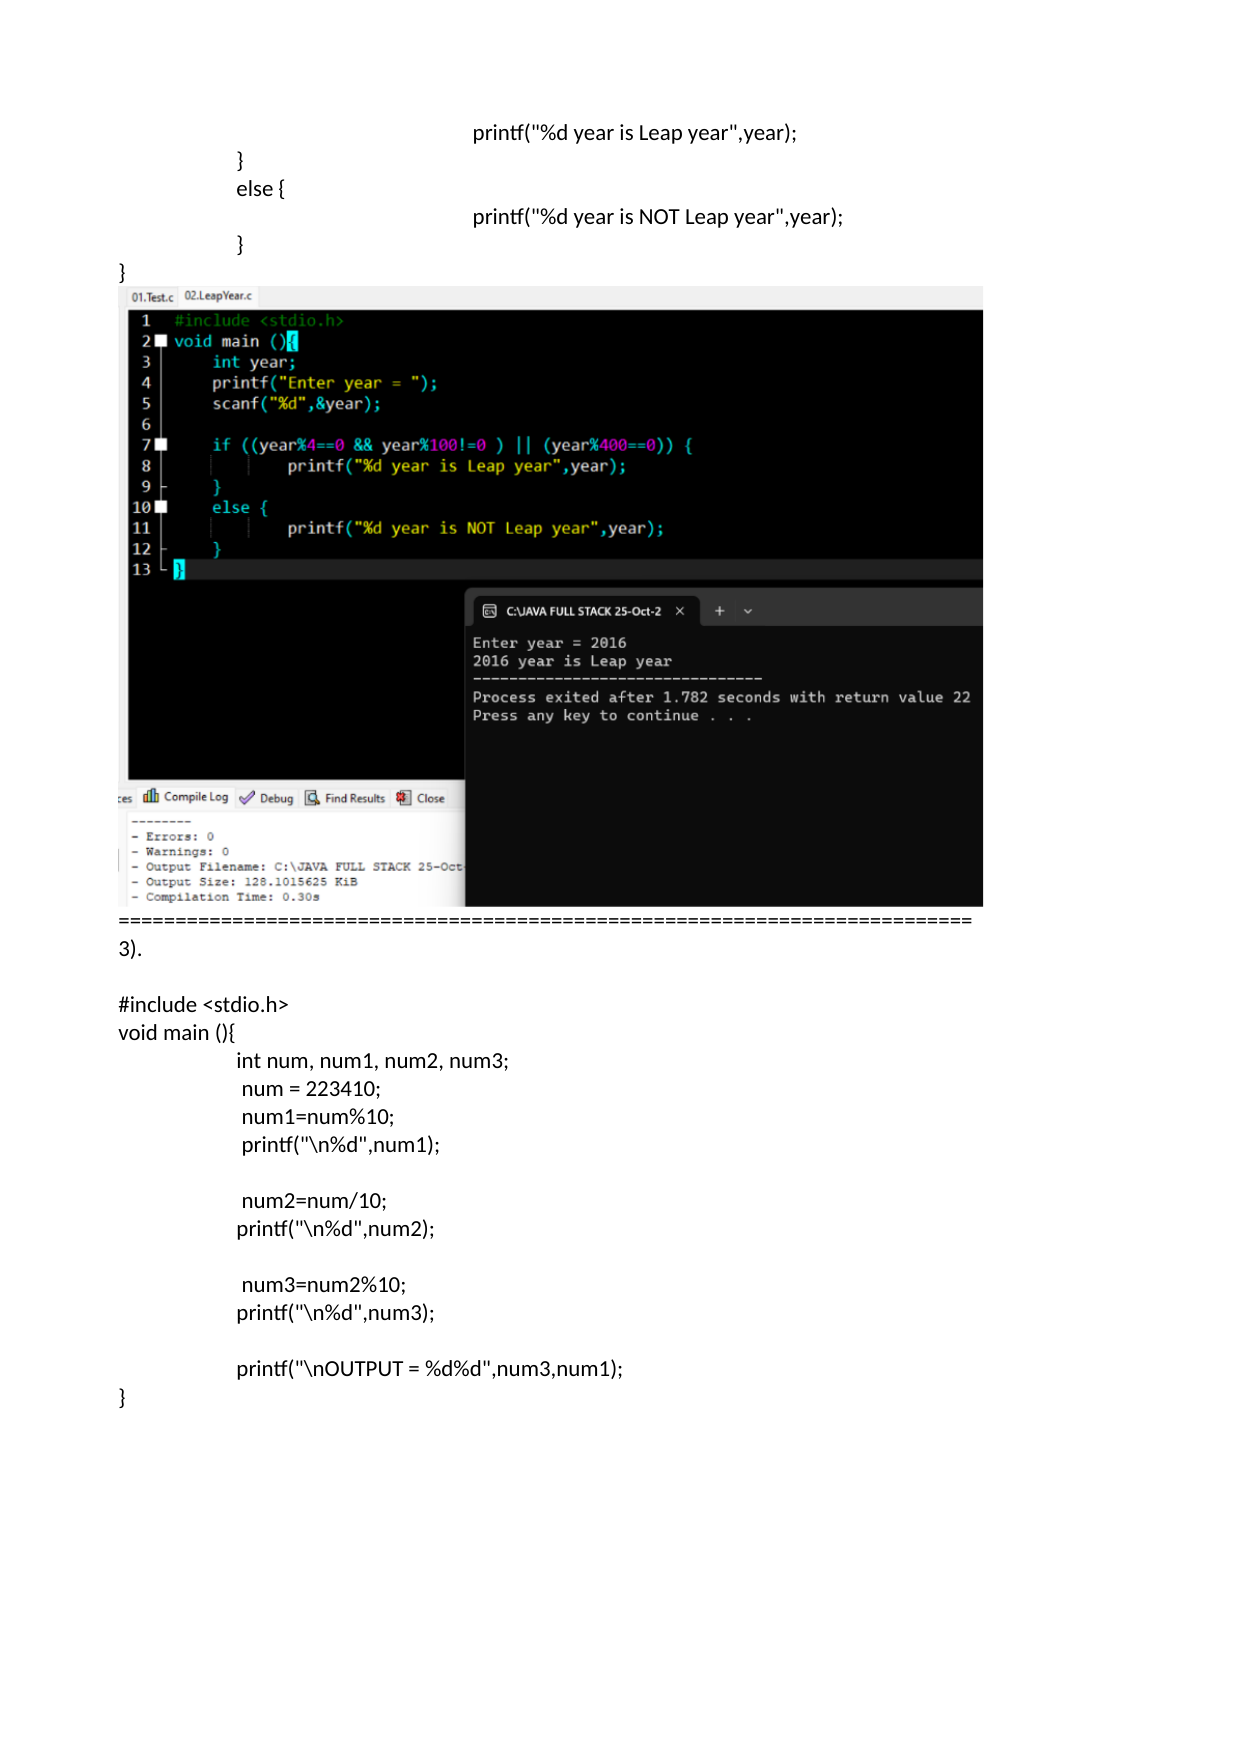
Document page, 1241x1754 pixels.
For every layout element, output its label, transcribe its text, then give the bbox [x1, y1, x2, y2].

text num = 223410; [118, 1074, 1122, 1102]
text else { [118, 174, 1122, 202]
text num1=num%10; [118, 1102, 1122, 1130]
text num3=num2%10; [118, 1271, 1122, 1298]
text num2=num/10; [118, 1186, 1122, 1214]
text #include <stdio.h> [118, 990, 1122, 1018]
text } [118, 258, 1122, 286]
text void main (){ [118, 1018, 1122, 1046]
text } [118, 146, 1122, 174]
text printf("\n%d",num1); [118, 1130, 1122, 1158]
text printf("\nOUTPUT = %d%d",num3,num1); [118, 1354, 1122, 1383]
text printf("%d year is Leap year",year); [118, 118, 1122, 146]
text printf("\n%d",num3); [118, 1298, 1122, 1327]
text } [118, 1383, 1122, 1411]
text int num, num1, num2, num3; [118, 1046, 1122, 1074]
text printf("\n%d",num2); [118, 1214, 1122, 1242]
text printf("%d year is NOT Leap year",year); [118, 202, 1122, 230]
text 3). [118, 934, 1122, 962]
text =========================================================================== [118, 906, 1122, 934]
text } [118, 230, 1122, 258]
